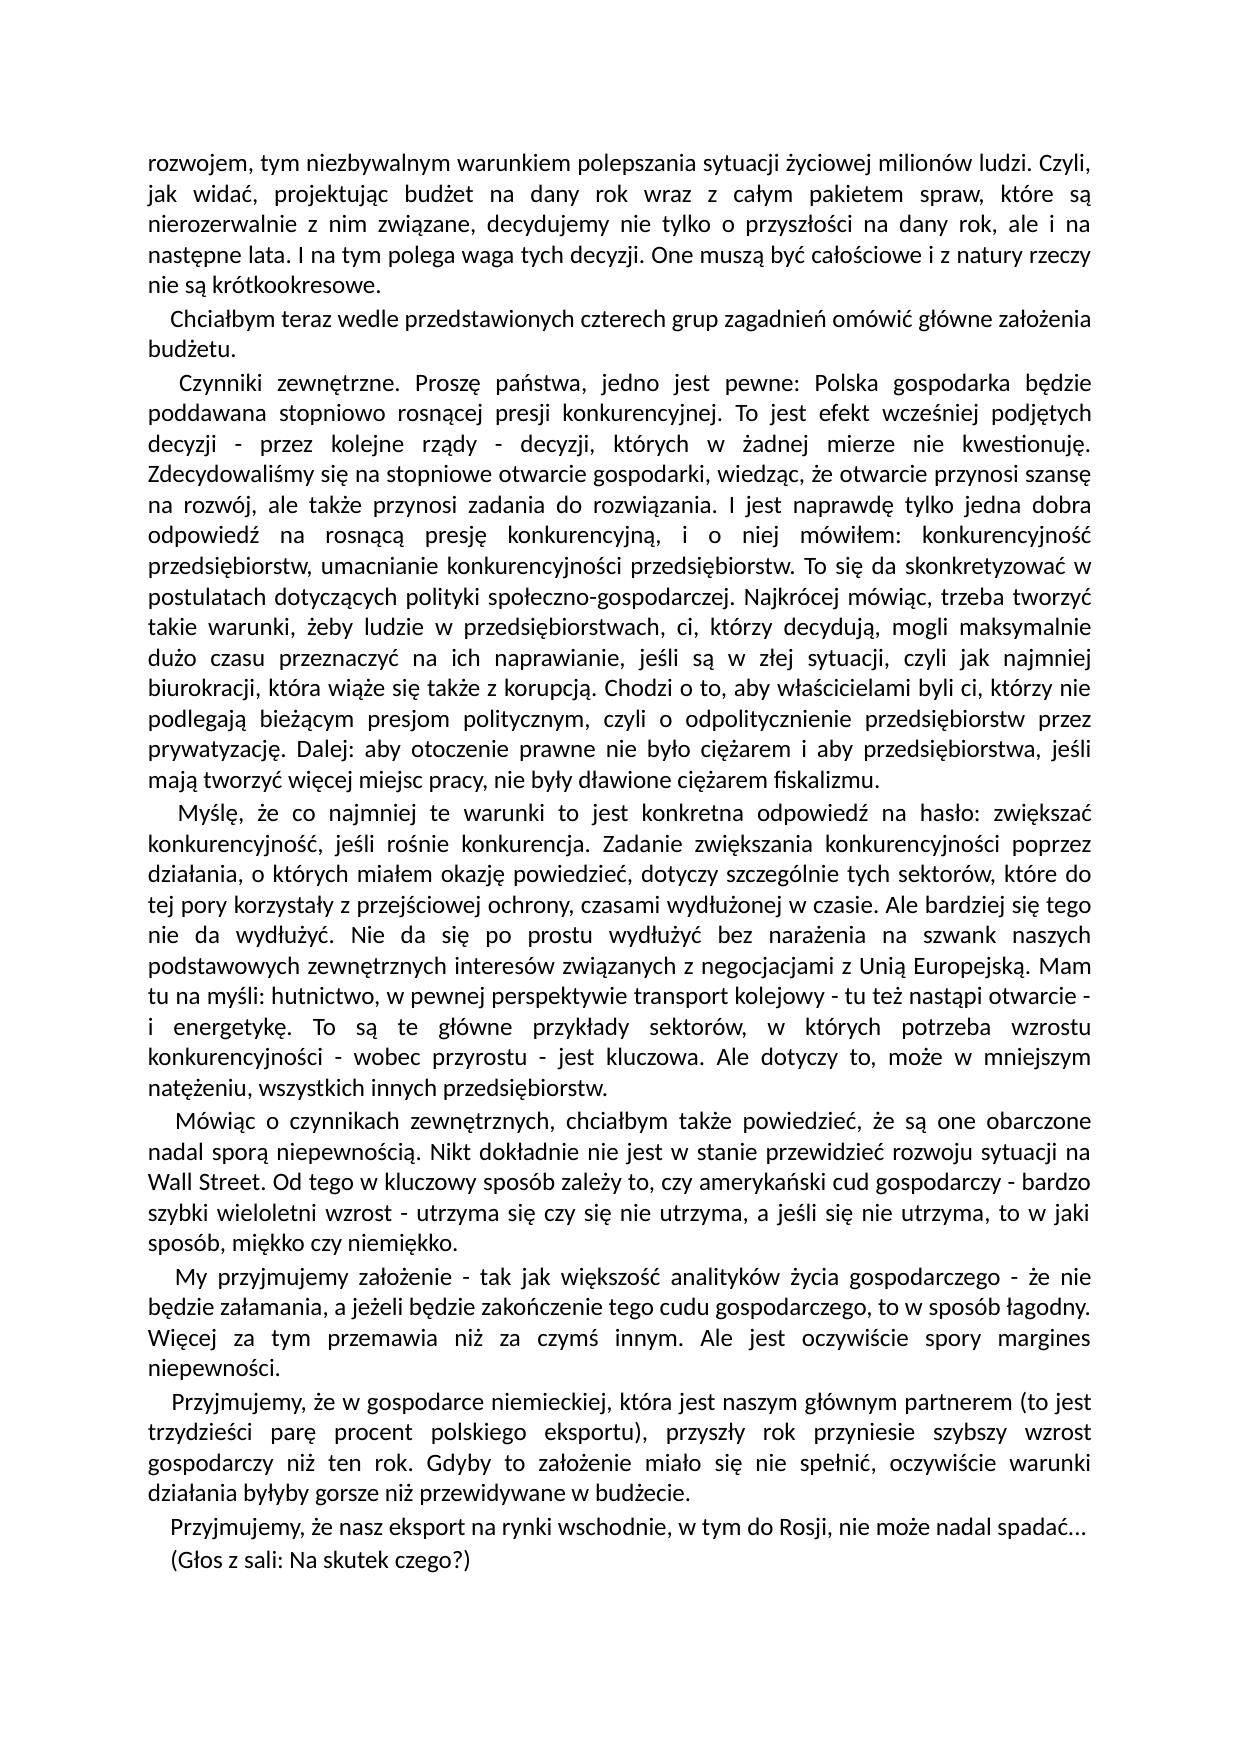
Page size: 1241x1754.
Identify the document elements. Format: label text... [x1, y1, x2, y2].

text Mówiąc o czynnikach zewnętrznych, chciałbym także powiedzieć, że są one obarczone nadal sporą niepewnością. Nikt dokładnie nie jest w stanie przewidzieć rozwoju sytuacji na Wall Street. Od tego w kluczowy sposób zależy to, czy amerykański cud gospodarczy - bardzo szybki wieloletni wzrost - utrzyma się czy się nie utrzyma, a jeśli się nie utrzyma, to w jaki sposób, miękko czy niemiękko. [148, 1105, 1093, 1258]
text (Głos z sali: Na skutek czego?) [148, 1544, 1093, 1575]
text Przyjmujemy, że w gospodarce niemieckiej, która jest naszym głównym partnerem (to jest trzydzieści parę procent polskiego eksportu), przyszły rok przyniesie szybszy wzrost gospodarczy niż ten rok. Gdyby to założenie miało się nie spełnić, oczywiście warunki działania byłyby gorsze niż przewidywane w budżecie. [148, 1386, 1093, 1508]
text rozwojem, tym niezbywalnym warunkiem polepszania sytuacji życiowej milionów ludzi. Czyli, jak widać, projektując budżet na dany rok wraz z całym pakietem spraw, które są nierozerwalnie z nim związane, decydujemy nie tylko o przyszłości na dany rok, ale i na następne lata. I na tym polega waga tych decyzji. One muszą być całościowe i z natury rzeczy nie są krótkookresowe. [148, 148, 1093, 300]
text Przyjmujemy, że nasz eksport na rynki wschodnie, w tym do Rosji, nie może nadal spadać... [148, 1511, 1093, 1541]
text Myślę, że co najmniej te warunki to jest konkretna odpowiedź na hasło: zwiększać konkurencyjność, jeśli rośnie konkurencja. Zadanie zwiększania konkurencyjności poprzez działania, o których miałem okazję powiedzieć, dotyczy szczególnie tych sektorów, które do tej pory korzystały z przejściowej ochrony, czasami wydłużonej w czasie. Ale bardziej się tego nie da wydłużyć. Nie da się po prostu wydłużyć bez narażenia na szwank naszych podstawowych zewnętrznych interesów związanych z negocjacjami z Unią Europejską. Mam tu na myśli: hutnictwo, w pewnej perspektywie transport kolejowy - tu też nastąpi otwarcie - i energetykę. To są te główne przykłady sektorów, w których potrzeba wzrostu konkurencyjności - wobec przyrostu - jest kluczowa. Ale dotyczy to, może w mniejszym natężeniu, wszystkich innych przedsiębiorstw. [148, 797, 1093, 1102]
text Chciałbym teraz wedle przedstawionych czterech grup zagadnień omówić główne założenia budżetu. [148, 303, 1093, 364]
text Czynniki zewnętrzne. Proszę państwa, jedno jest pewne: Polska gospodarka będzie poddawana stopniowo rosnącej presji konkurencyjnej. To jest efekt wcześniej podjętych decyzji - przez kolejne rządy - decyzji, których w żadnej mierze nie kwestionuję. Zdecydowaliśmy się na stopniowe otwarcie gospodarki, wiedząc, że otwarcie przynosi szansę na rozwój, ale także przynosi zadania do rozwiązania. I jest naprawdę tylko jedna dobra odpowiedź na rosnącą presję konkurencyjną, i o niej mówiłem: konkurencyjność przedsiębiorstw, umacnianie konkurencyjności przedsiębiorstw. To się da skonkretyzować w postulatach dotyczących polityki społeczno-gospodarczej. Najkrócej mówiąc, trzeba tworzyć takie warunki, żeby ludzie w przedsiębiorstwach, ci, którzy decydują, mogli maksymalnie dużo czasu przeznaczyć na ich naprawianie, jeśli są w złej sytuacji, czyli jak najmniej biurokracji, która wiąże się także z korupcją. Chodzi o to, aby właścicielami byli ci, którzy nie podlegają bieżącym presjom politycznym, czyli o odpolitycznienie przedsiębiorstw przez prywatyzację. Dalej: aby otoczenie prawne nie było ciężarem i aby przedsiębiorstwa, jeśli mają tworzyć więcej miejsc pracy, nie były dławione ciężarem fiskalizmu. [148, 367, 1093, 794]
text My przyjmujemy założenie - tak jak większość analityków życia gospodarczego - że nie będzie załamania, a jeżeli będzie zakończenie tego cudu gospodarczego, to w sposób łagodny. Więcej za tym przemawia niż za czymś innym. Ale jest oczywiście spory margines niepewności. [148, 1261, 1093, 1383]
